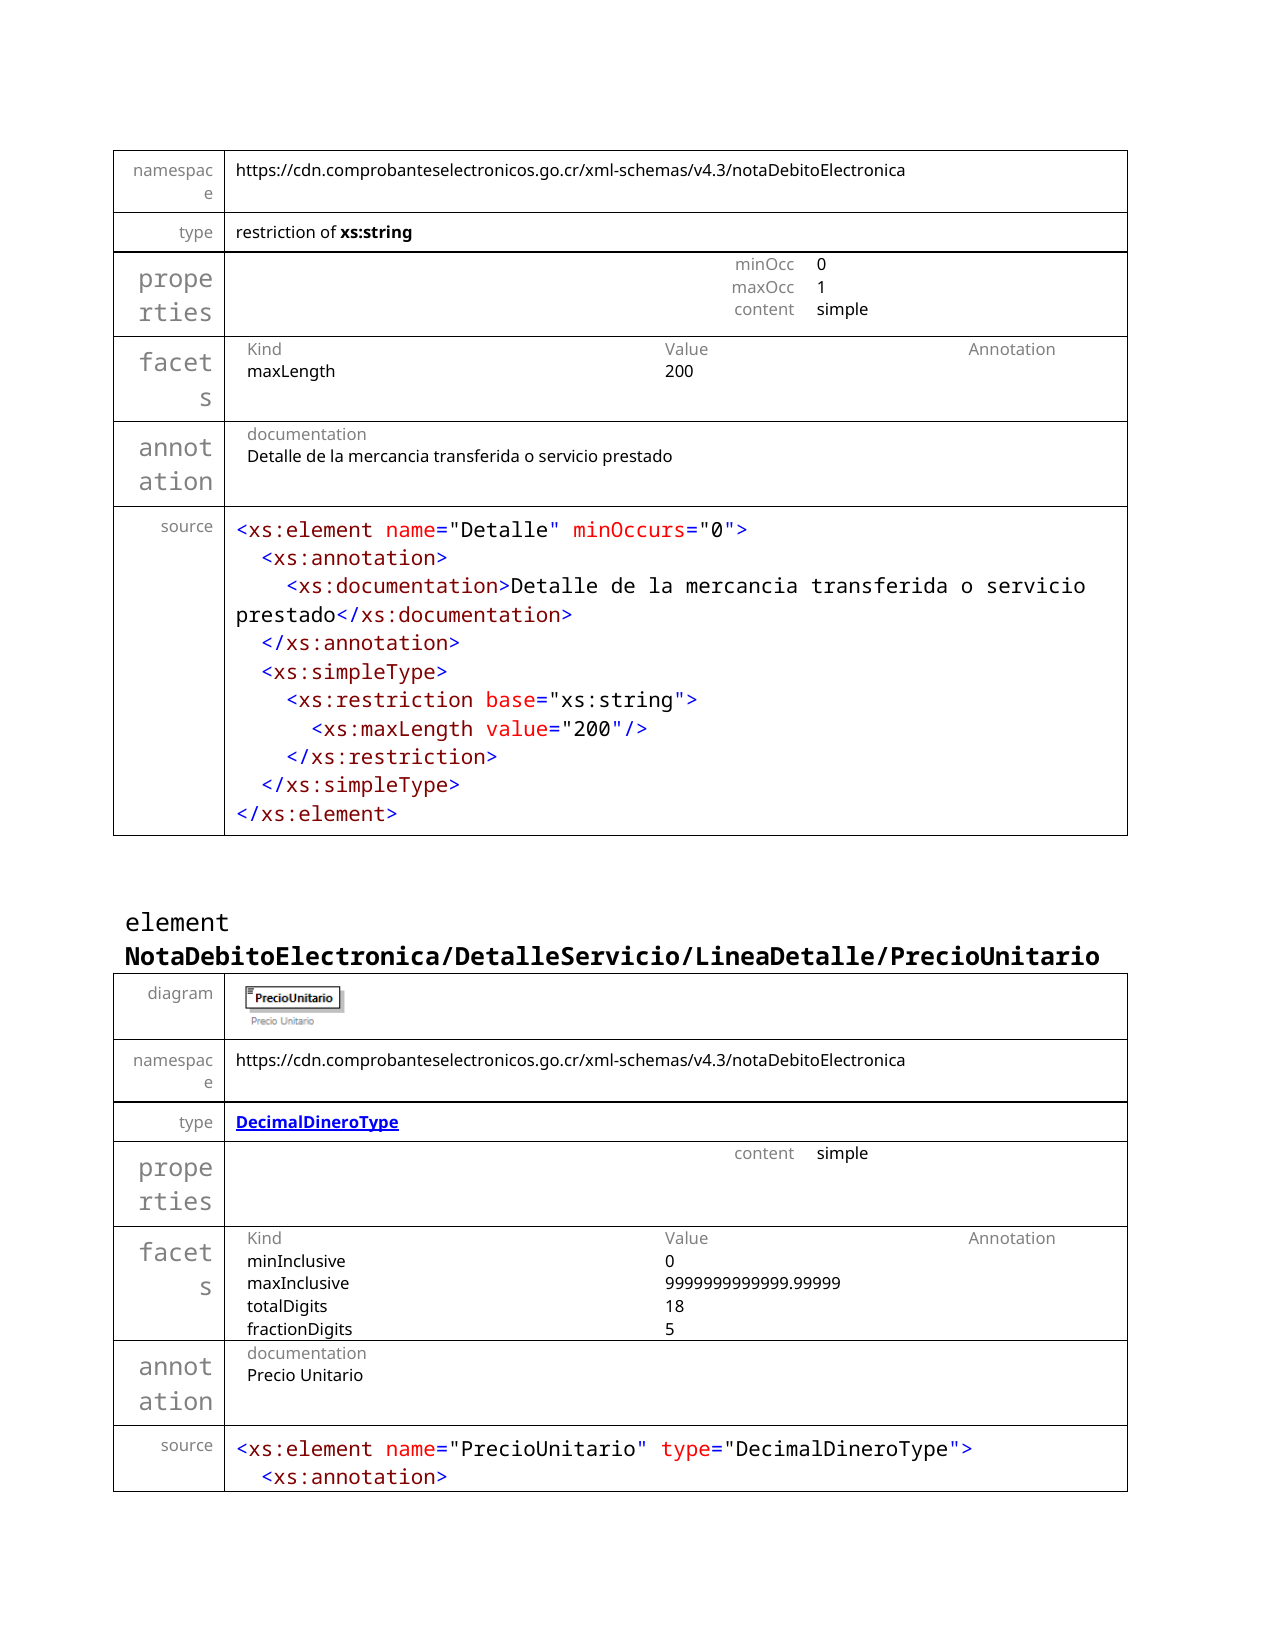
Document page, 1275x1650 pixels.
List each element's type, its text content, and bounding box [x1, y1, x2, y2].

table_cell 18 [654, 1295, 957, 1317]
table_cell [225, 422, 1127, 506]
table_cell <xs:element name="Detalle" minOccurs="0"> <xs:annotation> <xs:documentation>Detalle de la mercancia transferida o servicio prestado</xs:documentation> </xs:annotation> <xs:simpleType> <xs:restriction base="xs:string"> <xs:maxLength value="200"/> </xs:restriction> </xs:simpleType> </xs:element> [225, 507, 1127, 835]
table_cell simple [805, 298, 1127, 321]
table_header Kind [236, 1227, 654, 1249]
table_cell <xs:element name="PrecioUnitario" type="DecimalDineroType"> <xs:annotation> [225, 1426, 1127, 1491]
table_cell [957, 1295, 1127, 1317]
table_cell maxInclusive [236, 1272, 654, 1295]
table_cell type [114, 1103, 224, 1141]
table_cell properties [114, 1142, 224, 1226]
table_cell source [114, 507, 224, 835]
table_cell maxOcc [236, 275, 805, 298]
table_header documentation [236, 422, 1127, 445]
table_header Annotation [957, 337, 1127, 360]
table_cell https://cdn.comprobanteselectronicos.go.cr/xml-schemas/v4.3/notaDebitoElectronica [225, 151, 1127, 212]
table_cell facets [114, 1227, 224, 1340]
table_header simple [805, 1142, 1127, 1164]
table_header minOcc [236, 253, 805, 275]
table_cell minInclusive [236, 1249, 654, 1272]
table_cell namespace [114, 151, 224, 212]
table_cell 1 [805, 275, 1127, 298]
table_cell 9999999999999.99999 [654, 1272, 957, 1295]
table_header [225, 974, 1127, 1039]
table_cell [225, 1341, 1127, 1425]
table_cell restriction of xs:string [225, 213, 1127, 251]
table_cell properties [114, 253, 224, 336]
table_header documentation [236, 1341, 1127, 1364]
table_cell annotation [114, 422, 224, 506]
table_cell https://cdn.comprobanteselectronicos.go.cr/xml-schemas/v4.3/notaDebitoElectronica [225, 1040, 1127, 1101]
table_cell [957, 1318, 1127, 1340]
table_cell maxLength [236, 360, 654, 383]
table_cell DecimalDineroType [225, 1103, 1127, 1141]
text element NotaDebitoElectronica/DetalleServicio/LineaDetalle/PrecioUnitario [125, 904, 1150, 973]
table_header Value [654, 1227, 957, 1249]
table_cell totalDigits [236, 1295, 654, 1317]
table_header 0 [805, 253, 1127, 275]
table_cell [225, 337, 1127, 421]
table_header content [236, 1142, 805, 1164]
table_header Value [654, 337, 957, 360]
table_cell [957, 1249, 1127, 1272]
table_cell [957, 360, 1127, 383]
table_cell source [114, 1426, 224, 1491]
table_header Annotation [957, 1227, 1127, 1249]
table_cell content [236, 298, 805, 321]
table_cell [225, 1227, 1127, 1340]
table_cell Precio Unitario [236, 1364, 1127, 1387]
table_cell facets [114, 337, 224, 421]
table_cell 5 [654, 1318, 957, 1340]
table_cell 200 [654, 360, 957, 383]
table_cell type [114, 213, 224, 251]
picture [235, 981, 355, 1032]
table_cell [957, 1272, 1127, 1295]
table_cell 0 [654, 1249, 957, 1272]
table_cell annotation [114, 1341, 224, 1425]
table_cell fractionDigits [236, 1318, 654, 1340]
table_cell [225, 253, 1127, 336]
table_header Kind [236, 337, 654, 360]
table_cell Detalle de la mercancia transferida o servicio prestado [236, 445, 1127, 467]
table_header diagram [114, 974, 224, 1039]
table_cell [225, 1142, 1127, 1226]
table_cell namespace [114, 1040, 224, 1101]
